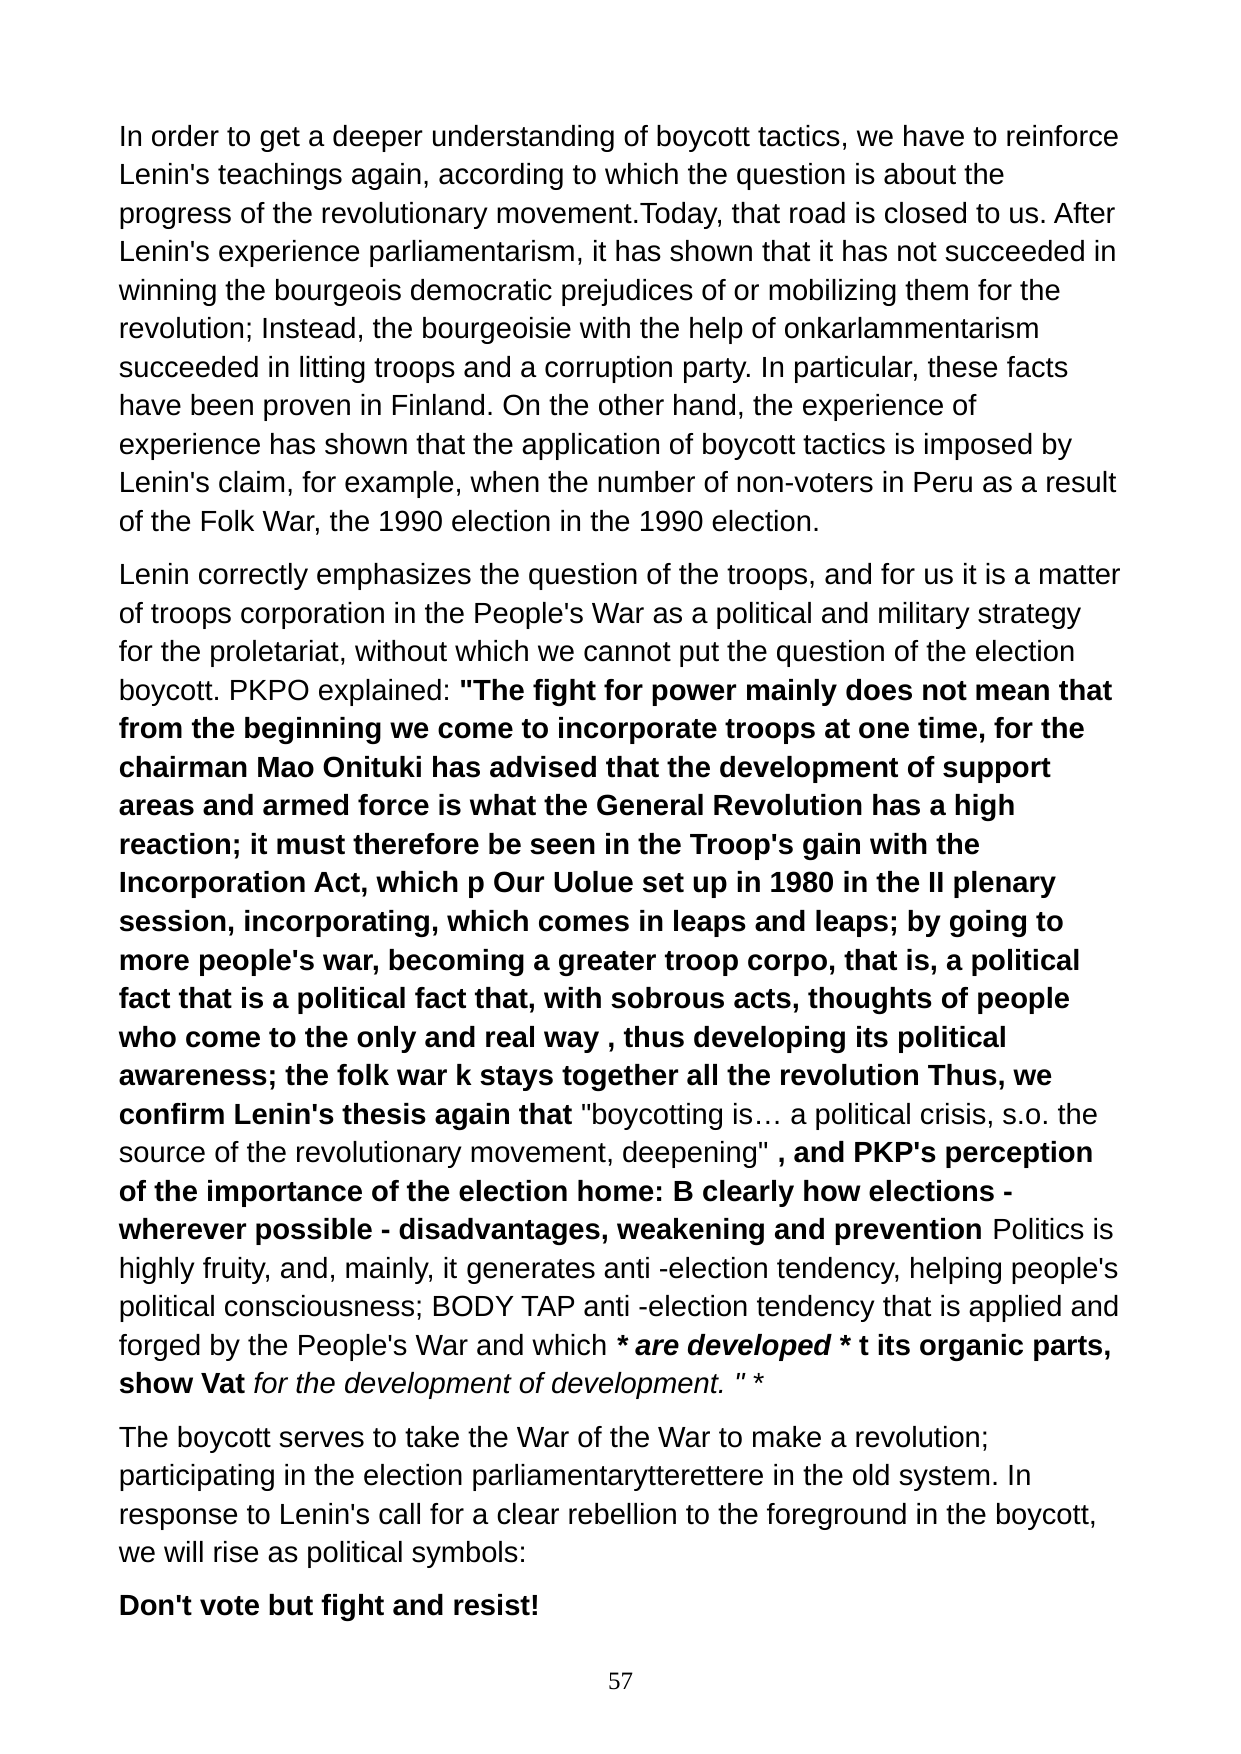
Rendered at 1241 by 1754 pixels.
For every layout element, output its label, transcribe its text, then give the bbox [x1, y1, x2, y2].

text In order to get a deeper understanding of boycott tactics, we have to reinforce Lenin's teachings again, according to which the question is about the progress of the revolutionary movement.Today, that road is closed to us. After Lenin's experience parliamentarism, it has shown that it has not succeeded in winning the bourgeois democratic prejudices of or mobilizing them for the revolution; Instead, the bourgeoisie with the help of onkarlammentarism succeeded in litting troops and a corruption party. In particular, these facts have been proven in Finland. On the other hand, the experience of experience has shown that the application of boycott tactics is imposed by Lenin's claim, for example, when the number of non-voters in Peru as a result of the Folk War, the 1990 election in the 1990 election. [118, 118, 1122, 537]
text The boycott serves to take the War of the War to make a revolution; participating in the election parliamentarytterettere in the old system. In response to Lenin's call for a clear rebellion to the foreground in the boycott, we will rise as political symbols: [118, 1419, 1122, 1569]
text Lenin correctly emphasizes the question of the troops, and for us it is a matter of troops corporation in the People's War as a political and military strategy for the proletariat, without which we cannot put the question of the election boycott. PKPO explained: "The fight for power mainly does not mean that from the beginning we come to incorporate troops at one time, for the chairman Mao Onituki has advised that the development of support areas and armed force is what the General Revolution has a high reaction; it must therefore be seen in the Troop's gain with the Incorporation Act, which p Our Uolue set up in 1980 in the II plenary session, incorporating, which comes in leaps and leaps; by going to more people's war, becoming a greater troop corpo, that is, a political fact that is a political fact that, with sobrous acts, thoughts of people who come to the only and real way , thus developing its political awareness; the folk war k stays together all the revolution Thus, we confirm Lenin's thesis again that "boycotting is… a political crisis, s.o. the source of the revolutionary movement, deepening" , and PKP's perception of the importance of the election home: B clearly how elections - wherever possible - disadvantages, weakening and prevention Politics is highly fruity, and, mainly, it generates anti -election tendency, helping people's political consciousness; BODY TAP anti -election tendency that is applied and forged by the People's War and which * are developed * t its organic parts, show Vat for the development of development. " * [118, 557, 1122, 1400]
text Don't vote but fight and resist! [118, 1588, 1122, 1622]
